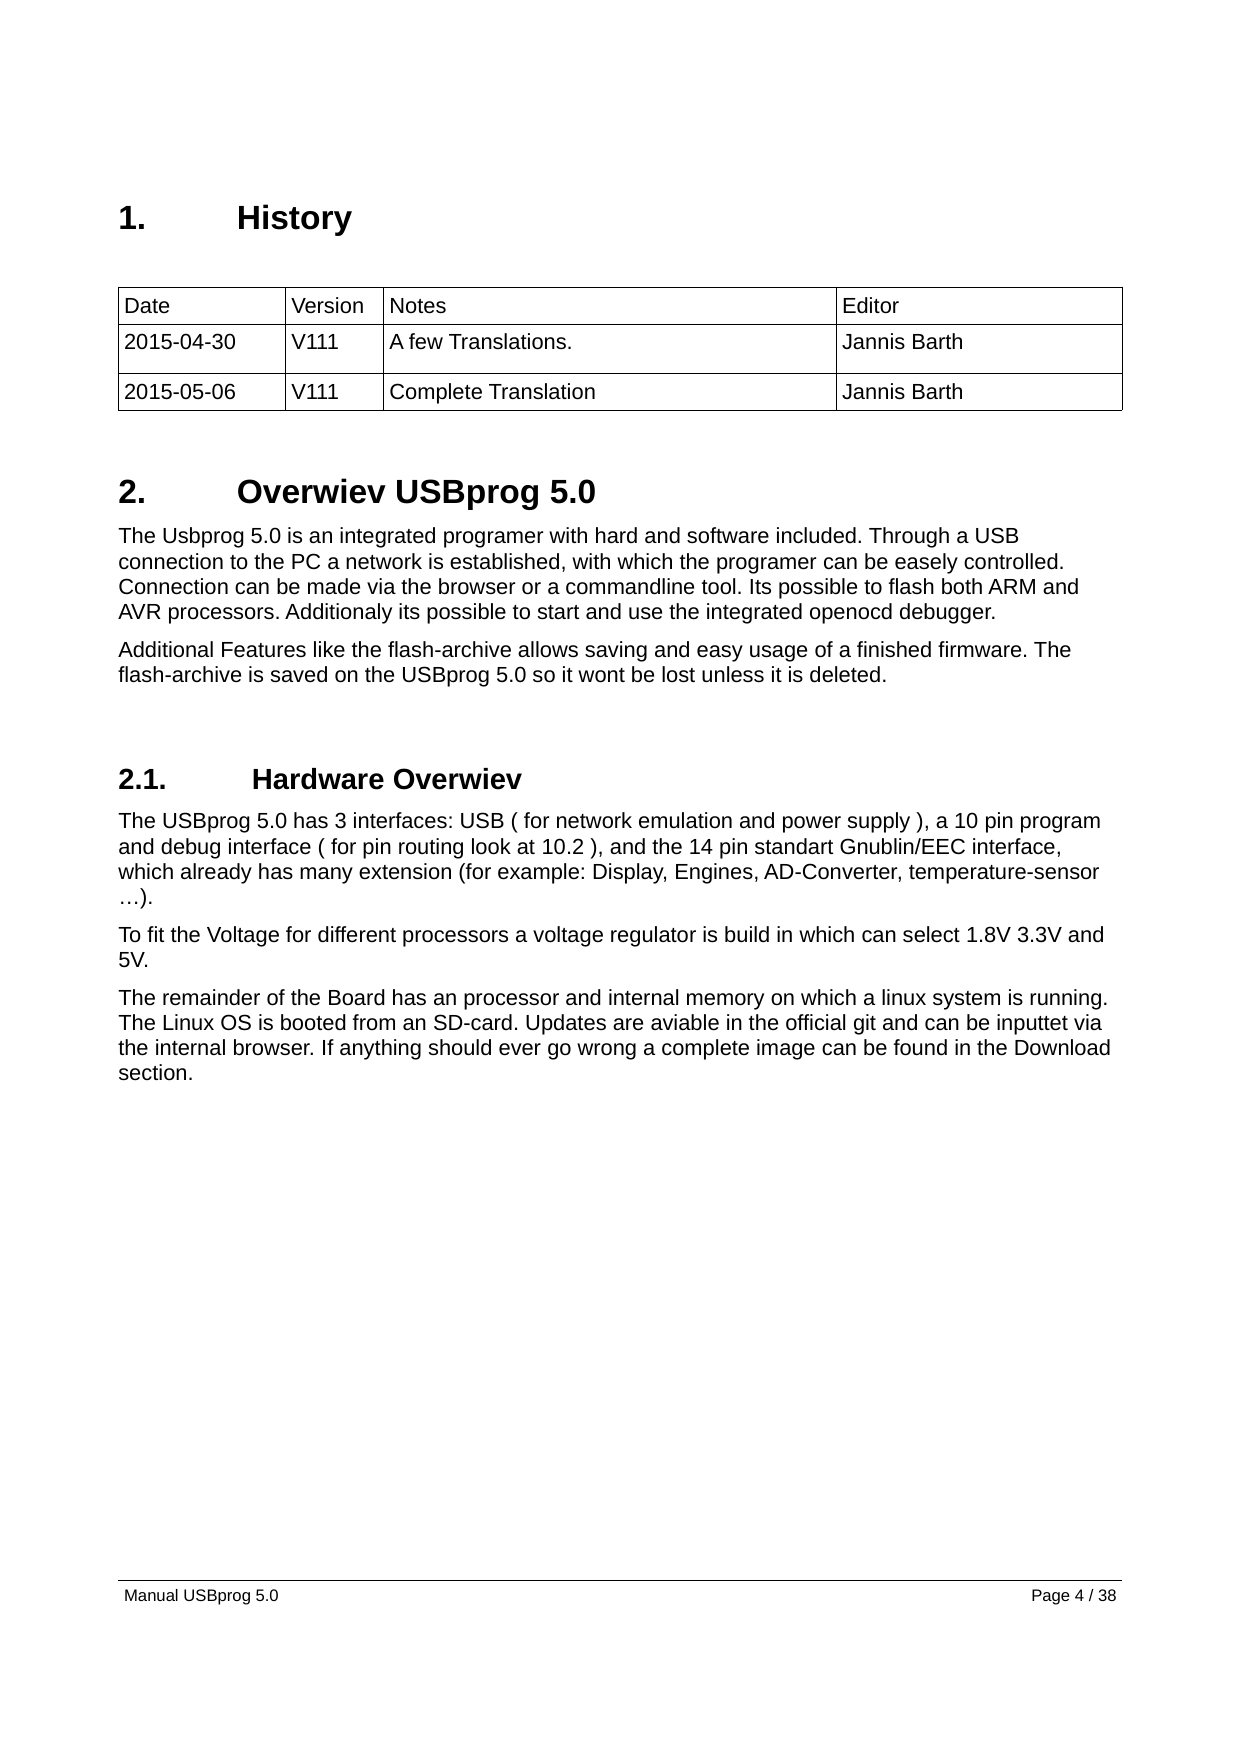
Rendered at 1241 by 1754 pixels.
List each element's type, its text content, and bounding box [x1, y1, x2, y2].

table_cell Jannis Barth [837, 374, 1122, 409]
subtitle Hardware Overwiev [118, 762, 1122, 796]
table_header Version [286, 288, 383, 323]
table_cell Jannis Barth [837, 325, 1122, 373]
subtitle History [118, 198, 1122, 236]
table_cell Complete Translation [384, 374, 836, 409]
text Additional Features like the flash-archive allows saving and easy usage of a finished firmware. The flash-archive is saved on the USBprog 5.0 so it wont be lost unless it is deleted. [118, 637, 1122, 687]
table_header Date [119, 288, 285, 323]
table_header Notes [384, 288, 836, 323]
table_header Editor [837, 288, 1122, 323]
subtitle Overwiev USBprog 5.0 [118, 472, 1122, 511]
table_cell V111 [286, 374, 383, 409]
text The remainder of the Board has an processor and internal memory on which a linux system is running. The Linux OS is booted from an SD-card. Updates are aviable in the official git and can be inputtet via the internal browser. If anything should ever go wrong a complete image can be found in the Download section. [118, 985, 1122, 1086]
table_cell 2015-04-30 [119, 325, 285, 373]
text To fit the Voltage for different processors a voltage regulator is build in which can select 1.8V 3.3V and 5V. [118, 922, 1122, 972]
table_cell 2015-05-06 [119, 374, 285, 409]
table_cell A few Translations. [384, 325, 836, 373]
table_cell V111 [286, 325, 383, 373]
text The USBprog 5.0 has 3 interfaces: USB ( for network emulation and power supply ), a 10 pin program and debug interface ( for pin routing look at 10.2 ), and the 14 pin standart Gnublin/EEC interface, which already has many extension (for example: Display, Engines, AD-Converter, temperature-sensor …). [118, 808, 1122, 909]
text The Usbprog 5.0 is an integrated programer with hard and software included. Through a USB connection to the PC a network is established, with which the programer can be easely controlled. Connection can be made via the browser or a commandline tool. Its possible to flash both ARM and AVR processors. Additionaly its possible to start and use the integrated openocd debugger. [118, 523, 1122, 624]
